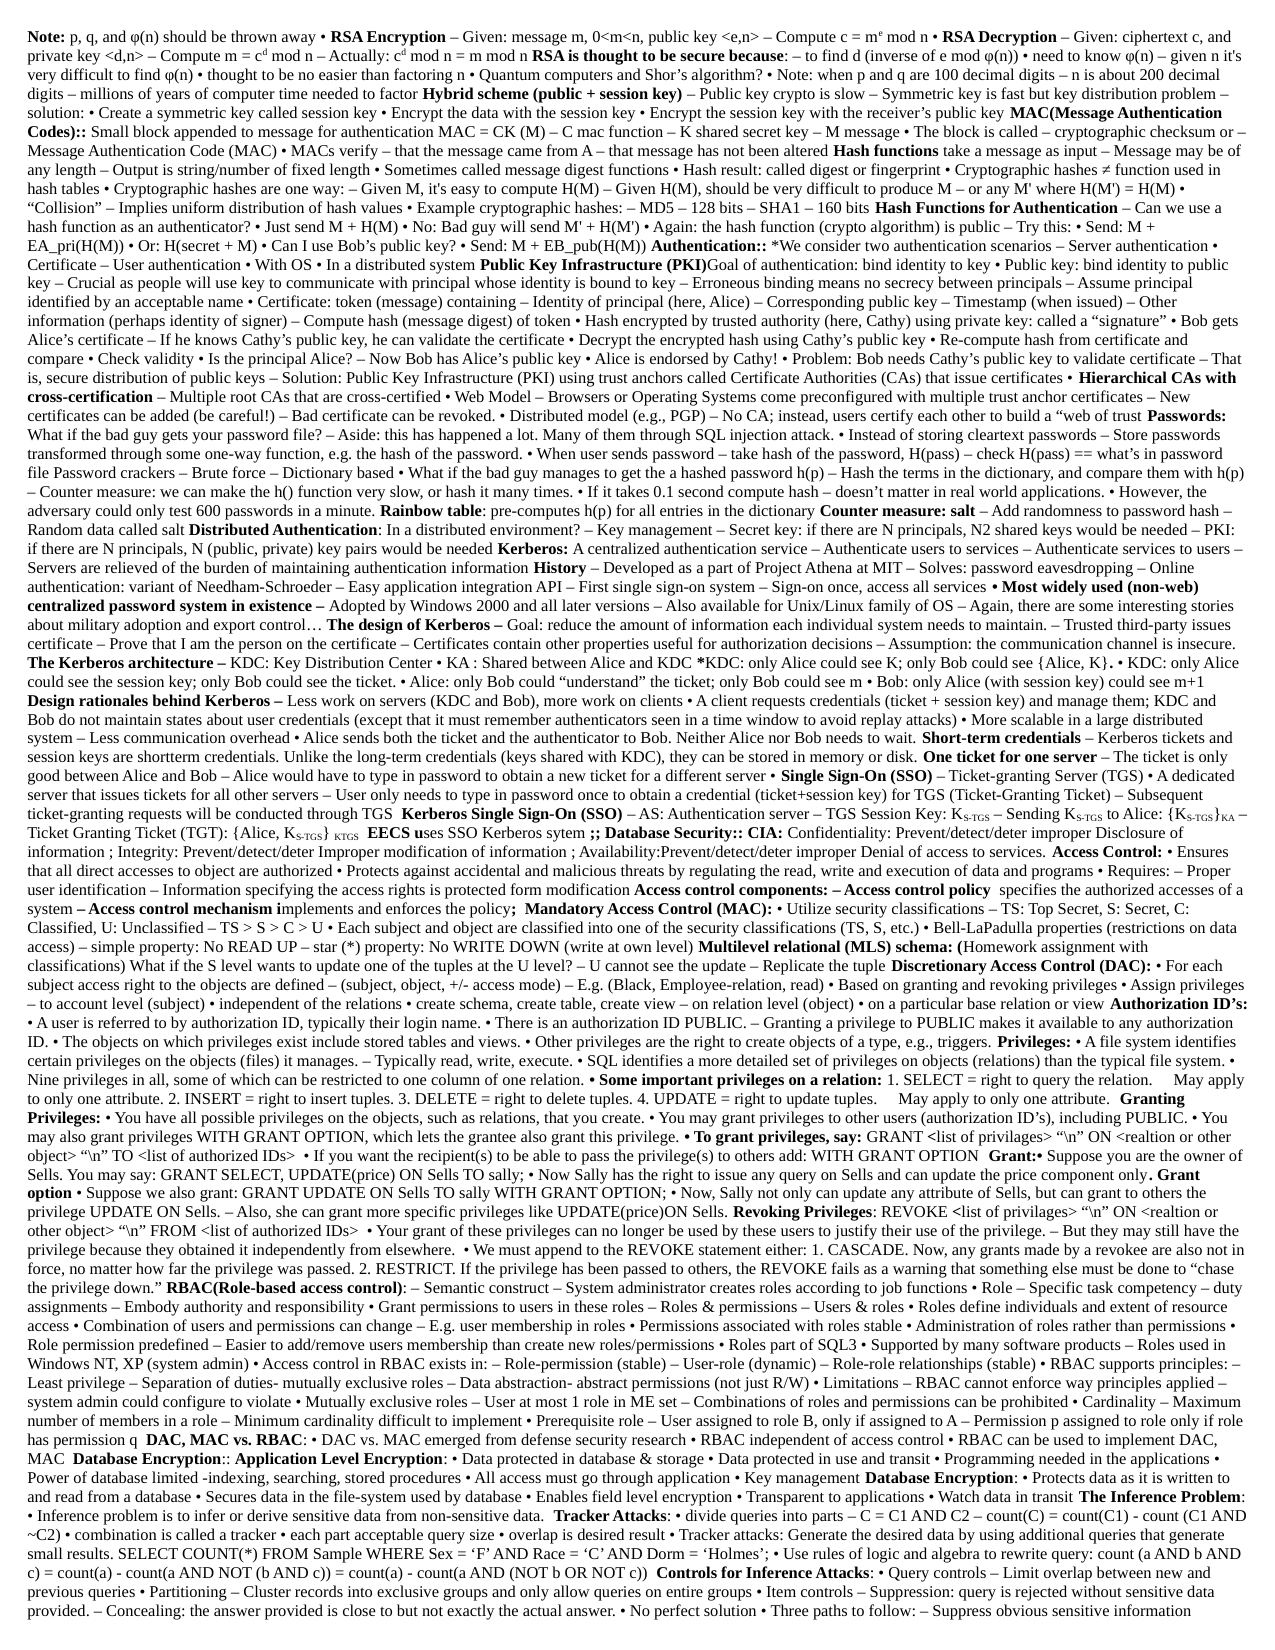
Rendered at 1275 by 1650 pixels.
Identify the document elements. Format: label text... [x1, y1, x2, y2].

text Note: p, q, and φ(n) should be thrown away • RSA Encryption – Given: message m, 0<m<n, public key <e,n> – Compute c = me mod n • RSA Decryption – Given: ciphertext c, and private key <d,n> – Compute m = cd mod n – Actually: cd mod n = m mod n RSA is thought to be secure because: – to find d (inverse of e mod φ(n)) • need to know φ(n) – given n it's very difficult to find φ(n) • thought to be no easier than factoring n • Quantum computers and Shor’s algorithm? • Note: when p and q are 100 decimal digits – n is about 200 decimal digits – millions of years of computer time needed to factor Hybrid scheme (public + session key) – Public key crypto is slow – Symmetric key is fast but key distribution problem – solution: • Create a symmetric key called session key • Encrypt the data with the session key • Encrypt the session key with the receiver’s public key MAC(Message Authentication Codes):: Small block appended to message for authentication MAC = CK (M) – C mac function – K shared secret key – M message • The block is called – cryptographic checksum or – Message Authentication Code (MAC) • MACs verify – that the message came from A – that message has not been altered Hash functions take a message as input – Message may be of any length – Output is string/number of fixed length • Sometimes called message digest functions • Hash result: called digest or fingerprint • Cryptographic hashes ≠ function used in hash tables • Cryptographic hashes are one way: – Given M, it's easy to compute H(M) – Given H(M), should be very difficult to produce M – or any M' where H(M') = H(M) • “Collision” – Implies uniform distribution of hash values • Example cryptographic hashes: – MD5 – 128 bits – SHA1 – 160 bits Hash Functions for Authentication – Can we use a hash function as an authenticator? • Just send M + H(M) • No: Bad guy will send M' + H(M') • Again: the hash function (crypto algorithm) is public – Try this: • Send: M + EA_pri(H(M)) • Or: H(secret + M) • Can I use Bob’s public key? • Send: M + EB_pub(H(M)) Authentication:: *We consider two authentication scenarios – Server authentication • Certificate – User authentication • With OS • In a distributed system Public Key Infrastructure (PKI)Goal of authentication: bind identity to key • Public key: bind identity to public key – Crucial as people will use key to communicate with principal whose identity is bound to key – Erroneous binding means no secrecy between principals – Assume principal identified by an acceptable name • Certificate: token (message) containing – Identity of principal (here, Alice) – Corresponding public key – Timestamp (when issued) – Other information (perhaps identity of signer) – Compute hash (message digest) of token • Hash encrypted by trusted authority (here, Cathy) using private key: called a “signature” • Bob gets Alice’s certificate – If he knows Cathy’s public key, he can validate the certificate • Decrypt the encrypted hash using Cathy’s public key • Re-compute hash from certificate and compare • Check validity • Is the principal Alice? – Now Bob has Alice’s public key • Alice is endorsed by Cathy! • Problem: Bob needs Cathy’s public key to validate certificate – That is, secure distribution of public keys – Solution: Public Key Infrastructure (PKI) using trust anchors called Certificate Authorities (CAs) that issue certificates • Hierarchical CAs with cross-certification – Multiple root CAs that are cross-certified • Web Model – Browsers or Operating Systems come preconfigured with multiple trust anchor certificates – New certificates can be added (be careful!) – Bad certificate can be revoked. • Distributed model (e.g., PGP) – No CA; instead, users certify each other to build a “web of trust Passwords: What if the bad guy gets your password file? – Aside: this has happened a lot. Many of them through SQL injection attack. • Instead of storing cleartext passwords – Store passwords transformed through some one-way function, e.g. the hash of the password. • When user sends password – take hash of the password, H(pass) – check H(pass) == what’s in password file Password crackers – Brute force – Dictionary based • What if the bad guy manages to get the a hashed password h(p) – Hash the terms in the dictionary, and compare them with h(p) – Counter measure: we can make the h() function very slow, or hash it many times. • If it takes 0.1 second compute hash – doesn’t matter in real world applications. • However, the adversary could only test 600 passwords in a minute. Rainbow table: pre-computes h(p) for all entries in the dictionary Counter measure: salt – Add randomness to password hash – Random data called salt Distributed Authentication: In a distributed environment? – Key management – Secret key: if there are N principals, N2 shared keys would be needed – PKI: if there are N principals, N (public, private) key pairs would be needed Kerberos: A centralized authentication service – Authenticate users to services – Authenticate services to users – Servers are relieved of the burden of maintaining authentication information History – Developed as a part of Project Athena at MIT – Solves: password eavesdropping – Online authentication: variant of Needham-Schroeder – Easy application integration API – First single sign-on system – Sign-on once, access all services • Most widely used (non-web) centralized password system in existence – Adopted by Windows 2000 and all later versions – Also available for Unix/Linux family of OS – Again, there are some interesting stories about military adoption and export control… The design of Kerberos – Goal: reduce the amount of information each individual system needs to maintain. – Trusted third-party issues certificate – Prove that I am the person on the certificate – Certificates contain other properties useful for authorization decisions – Assumption: the communication channel is insecure. The Kerberos architecture – KDC: Key Distribution Center • KA : Shared between Alice and KDC *KDC: only Alice could see K; only Bob could see {Alice, K}. • KDC: only Alice could see the session key; only Bob could see the ticket. • Alice: only Bob could “understand” the ticket; only Bob could see m • Bob: only Alice (with session key) could see m+1 Design rationales behind Kerberos – Less work on servers (KDC and Bob), more work on clients • A client requests credentials (ticket + session key) and manage them; KDC and Bob do not maintain states about user credentials (except that it must remember authenticators seen in a time window to avoid replay attacks) • More scalable in a large distributed system – Less communication overhead • Alice sends both the ticket and the authenticator to Bob. Neither Alice nor Bob needs to wait. Short-term credentials – Kerberos tickets and session keys are shortterm credentials. Unlike the long-term credentials (keys shared with KDC), they can be stored in memory or disk. One ticket for one server – The ticket is only good between Alice and Bob – Alice would have to type in password to obtain a new ticket for a different server • Single Sign-On (SSO) – Ticket-granting Server (TGS) • A dedicated server that issues tickets for all other servers – User only needs to type in password once to obtain a credential (ticket+session key) for TGS (Ticket-Granting Ticket) – Subsequent ticket-granting requests will be conducted through TGS Kerberos Single Sign-On (SSO) – AS: Authentication server – TGS Session Key: KS-TGS – Sending KS-TGS to Alice: {KS-TGS}KA – Ticket Granting Ticket (TGT): {Alice, KS-TGS} KTGS EECS uses SSO Kerberos sytem ;; Database Security:: CIA: Confidentiality: Prevent/detect/deter improper Disclosure of information ; Integrity: Prevent/detect/deter Improper modification of information ; Availability:Prevent/detect/deter improper Denial of access to services. Access Control: • Ensures that all direct accesses to object are authorized • Protects against accidental and malicious threats by regulating the read, write and execution of data and programs • Requires: – Proper user identification – Information specifying the access rights is protected form modification Access control components: – Access control policy specifies the authorized accesses of a system – Access control mechanism implements and enforces the policy; Mandatory Access Control (MAC): • Utilize security classifications – TS: Top Secret, S: Secret, C: Classified, U: Unclassified – TS > S > C > U • Each subject and object are classified into one of the security classifications (TS, S, etc.) • Bell-LaPadulla properties (restrictions on data access) – simple property: No READ UP – star (*) property: No WRITE DOWN (write at own level) Multilevel relational (MLS) schema: (Homework assignment with classifications) What if the S level wants to update one of the tuples at the U level? – U cannot see the update – Replicate the tuple Discretionary Access Control (DAC): • For each subject access right to the objects are defined – (subject, object, +/- access mode) – E.g. (Black, Employee-relation, read) • Based on granting and revoking privileges • Assign privileges – to account level (subject) • independent of the relations • create schema, create table, create view – on relation level (object) • on a particular base relation or view Authorization ID’s: • A user is referred to by authorization ID, typically their login name. • There is an authorization ID PUBLIC. – Granting a privilege to PUBLIC makes it available to any authorization ID. • The objects on which privileges exist include stored tables and views. • Other privileges are the right to create objects of a type, e.g., triggers. Privileges: • A file system identifies certain privileges on the objects (files) it manages. – Typically read, write, execute. • SQL identifies a more detailed set of privileges on objects (relations) than the typical file system. • Nine privileges in all, some of which can be restricted to one column of one relation. • Some important privileges on a relation: 1. SELECT = right to query the relation.  May apply to only one attribute. 2. INSERT = right to insert tuples. 3. DELETE = right to delete tuples. 4. UPDATE = right to update tuples.  May apply to only one attribute. Granting Privileges: • You have all possible privileges on the objects, such as relations, that you create. • You may grant privileges to other users (authorization ID’s), including PUBLIC. • You may also grant privileges WITH GRANT OPTION, which lets the grantee also grant this privilege. • To grant privileges, say: GRANT <list of privilages> “\n” ON <realtion or other object> “\n” TO <list of authorized IDs> • If you want the recipient(s) to be able to pass the privilege(s) to others add: WITH GRANT OPTION Grant:• Suppose you are the owner of Sells. You may say: GRANT SELECT, UPDATE(price) ON Sells TO sally; • Now Sally has the right to issue any query on Sells and can update the price component only. Grant option • Suppose we also grant: GRANT UPDATE ON Sells TO sally WITH GRANT OPTION; • Now, Sally not only can update any attribute of Sells, but can grant to others the privilege UPDATE ON Sells. – Also, she can grant more specific privileges like UPDATE(price)ON Sells. Revoking Privileges: REVOKE <list of privilages> “\n” ON <realtion or other object> “\n” FROM <list of authorized IDs> • Your grant of these privileges can no longer be used by these users to justify their use of the privilege. – But they may still have the privilege because they obtained it independently from elsewhere. • We must append to the REVOKE statement either: 1. CASCADE. Now, any grants made by a revokee are also not in force, no matter how far the privilege was passed. 2. RESTRICT. If the privilege has been passed to others, the REVOKE fails as a warning that something else must be done to “chase the privilege down.” RBAC(Role-based access control): – Semantic construct – System administrator creates roles according to job functions • Role – Specific task competency – duty assignments – Embody authority and responsibility • Grant permissions to users in these roles – Roles & permissions – Users & roles • Roles define individuals and extent of resource access • Combination of users and permissions can change – E.g. user membership in roles • Permissions associated with roles stable • Administration of roles rather than permissions • Role permission predefined – Easier to add/remove users membership than create new roles/permissions • Roles part of SQL3 • Supported by many software products – Roles used in Windows NT, XP (system admin) • Access control in RBAC exists in: – Role-permission (stable) – User-role (dynamic) – Role-role relationships (stable) • RBAC supports principles: – Least privilege – Separation of duties- mutually exclusive roles – Data abstraction- abstract permissions (not just R/W) • Limitations – RBAC cannot enforce way principles applied – system admin could configure to violate • Mutually exclusive roles – User at most 1 role in ME set – Combinations of roles and permissions can be prohibited • Cardinality – Maximum number of members in a role – Minimum cardinality difficult to implement • Prerequisite role – User assigned to role B, only if assigned to A – Permission p assigned to role only if role has permission q DAC, MAC vs. RBAC: • DAC vs. MAC emerged from defense security research • RBAC independent of access control • RBAC can be used to implement DAC, MAC Database Encryption:: Application Level Encryption: • Data protected in database & storage • Data protected in use and transit • Programming needed in the applications • Power of database limited -indexing, searching, stored procedures • All access must go through application • Key management Database Encryption: • Protects data as it is written to and read from a database • Secures data in the file-system used by database • Enables field level encryption • Transparent to applications • Watch data in transit The Inference Problem: • Inference problem is to infer or derive sensitive data from non-sensitive data. Tracker Attacks: • divide queries into parts – C = C1 AND C2 – count(C) = count(C1) - count (C1 AND ~C2) • combination is called a tracker • each part acceptable query size • overlap is desired result • Tracker attacks: Generate the desired data by using additional queries that generate small results. SELECT COUNT(*) FROM Sample WHERE Sex = ‘F’ AND Race = ‘C’ AND Dorm = ‘Holmes’; • Use rules of logic and algebra to rewrite query: count (a AND b AND c) = count(a) - count(a AND NOT (b AND c)) = count(a) - count(a AND (NOT b OR NOT c)) Controls for Inference Attacks: • Query controls – Limit overlap between new and previous queries • Partitioning – Cluster records into exclusive groups and only allow queries on entire groups • Item controls – Suppression: query is rejected without sensitive data provided. – Concealing: the answer provided is close to but not exactly the actual answer. • No perfect solution • Three paths to follow: – Suppress obvious sensitive information [27, 27, 1248, 1619]
